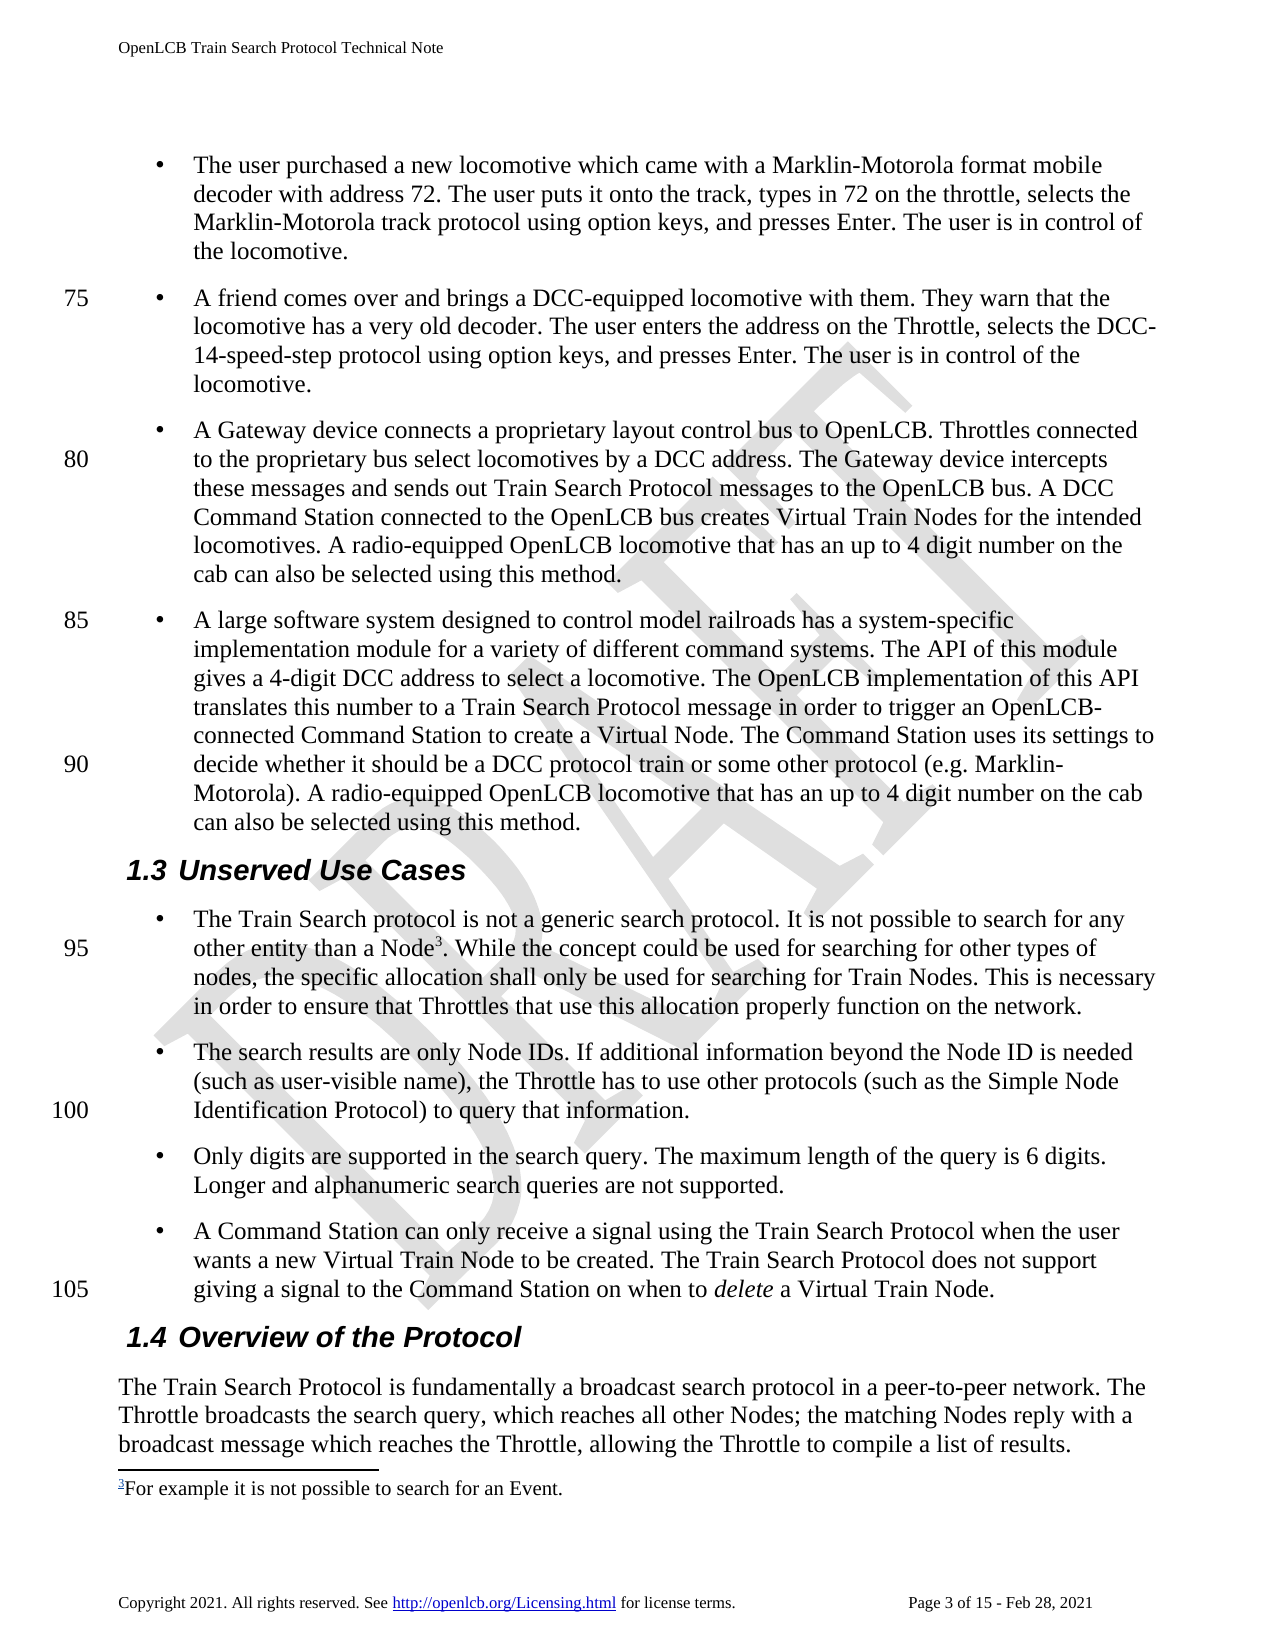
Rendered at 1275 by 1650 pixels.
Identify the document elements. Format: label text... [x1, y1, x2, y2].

list A Gateway device connects a proprietary layout control bus to OpenLCB. Throttles connected to the proprietary bus select locomotives by a DCC address. The Gateway device intercepts these messages and sends out Train Search Protocol messages to the OpenLCB bus. A DCC Command Station connected to the OpenLCB bus creates Virtual Train Nodes for the intended locomotives. A radio-equipped OpenLCB locomotive that has an up to 4 digit number on the cab can also be selected using this method. [156, 415, 949, 588]
list The Train Search protocol is not a generic search protocol. It is not possible to search for any other entity than a Node. While the concept could be used for searching for other types of nodes, the specific allocation shall only be used for searching for Train Nodes. This is necessary in order to ensure that Throttles that use this allocation properly function on the network. [687, 904, 1157, 1019]
subtitle Unserved Use Cases [366, 853, 495, 887]
list A Command Station can only receive a signal using the Train Search Protocol when the user wants a new Virtual Train Node to be created. The Train Search Protocol does not support giving a signal to the Command Station on when to delete a Virtual Train Node. [437, 1216, 1157, 1303]
list The Train Search protocol is not a generic search protocol. It is not possible to search for any other entity than a Node. While the concept could be used for searching for other types of nodes, the specific allocation shall only be used for searching for Train Nodes. This is necessary in order to ensure that Throttles that use this allocation properly function on the network. [538, 904, 721, 1016]
list The search results are only Node IDs. If additional information beyond the Node ID is needed (such as user-visible name), the Throttle has to use other protocols (such as the Simple Node Identification Protocol) to query that information. [543, 1037, 1157, 1123]
list A large software system designed to control model railroads has a system-specific implementation module for a variety of different command systems. The API of this module gives a 4-digit DCC address to select a locomotive. The OpenLCB implementation of this API translates this number to a Train Search Protocol message in order to trigger an OpenLCB-connected Command Station to create a Virtual Node. The Command Station uses its settings to decide whether it should be a DCC protocol train or some other protocol (e.g. Marklin-Motorola). A radio-equipped OpenLCB locomotive that has an up to 4 digit number on the cab can also be selected using this method. [156, 606, 882, 836]
list A large software system designed to control model railroads has a system-specific implementation module for a variety of different command systems. The API of this module gives a 4-digit DCC address to select a locomotive. The OpenLCB implementation of this API translates this number to a Train Search Protocol message in order to trigger an OpenLCB-connected Command Station to create a Virtual Node. The Command Station uses its settings to decide whether it should be a DCC protocol train or some other protocol (e.g. Marklin-Motorola). A radio-equipped OpenLCB locomotive that has an up to 4 digit number on the cab can also be selected using this method. [556, 715, 701, 836]
list Only digits are supported in the search query. The maximum length of the query is 6 digits. Longer and alphanumeric search queries are not supported. [156, 1141, 352, 1199]
subtitle Overview of the Protocol [118, 1320, 1157, 1354]
list The search results are only Node IDs. If additional information beyond the Node ID is needed (such as user-visible name), the Throttle has to use other protocols (such as the Simple Node Identification Protocol) to query that information. [233, 1037, 467, 1123]
subtitle Unserved Use Cases [823, 853, 862, 865]
subtitle Unserved Use Cases [853, 853, 1157, 887]
list The search results are only Node IDs. If additional information beyond the Node ID is needed (such as user-visible name), the Throttle has to use other protocols (such as the Simple Node Identification Protocol) to query that information. [156, 1037, 276, 1123]
list The Train Search protocol is not a generic search protocol. It is not possible to search for any other entity than a Node. While the concept could be used for searching for other types of nodes, the specific allocation shall only be used for searching for Train Nodes. This is necessary in order to ensure that Throttles that use this allocation properly function on the network. [410, 904, 515, 977]
list Only digits are supported in the search query. The maximum length of the query is 6 digits. Longer and alphanumeric search queries are not supported. [337, 1141, 493, 1199]
list A Command Station can only receive a signal using the Train Search Protocol when the user wants a new Virtual Train Node to be created. The Train Search Protocol does not support giving a signal to the Command Station on when to delete a Virtual Train Node. [156, 1216, 429, 1303]
list For example it is not possible to search for an Event. [118, 1476, 1157, 1500]
list A Gateway device connects a proprietary layout control bus to OpenLCB. Throttles connected to the proprietary bus select locomotives by a DCC address. The Gateway device intercepts these messages and sends out Train Search Protocol messages to the OpenLCB bus. A DCC Command Station connected to the OpenLCB bus creates Virtual Train Nodes for the intended locomotives. A radio-equipped OpenLCB locomotive that has an up to 4 digit number on the cab can also be selected using this method. [819, 415, 1157, 588]
list A friend comes over and brings a DCC-equipped locomotive with them. They warn that the locomotive has a very old decoder. The user enters the address on the Throttle, selects the DCC-14-speed-step protocol using option keys, and presses Enter. The user is in control of the locomotive. [156, 283, 1157, 398]
list A large software system designed to control model railroads has a system-specific implementation module for a variety of different command systems. The API of this module gives a 4-digit DCC address to select a locomotive. The OpenLCB implementation of this API translates this number to a Train Search Protocol message in order to trigger an OpenLCB-connected Command Station to create a Virtual Node. The Command Station uses its settings to decide whether it should be a DCC protocol train or some other protocol (e.g. Marklin-Motorola). A radio-equipped OpenLCB locomotive that has an up to 4 digit number on the cab can also be selected using this method. [798, 606, 1157, 836]
subtitle Unserved Use Cases [670, 853, 813, 887]
subtitle Unserved Use Cases [507, 853, 654, 887]
subtitle Unserved Use Cases [118, 853, 334, 887]
list The user purchased a new locomotive which came with a Marklin-Motorola format mobile decoder with address 72. The user puts it onto the track, types in 72 on the throttle, selects the Marklin-Motorola track protocol using option keys, and presses Enter. The user is in control of the locomotive. [156, 150, 1157, 265]
list The Train Search protocol is not a generic search protocol. It is not possible to search for any other entity than a Node. While the concept could be used for searching for other types of nodes, the specific allocation shall only be used for searching for Train Nodes. This is necessary in order to ensure that Throttles that use this allocation properly function on the network. [156, 904, 482, 1019]
list The search results are only Node IDs. If additional information beyond the Node ID is needed (such as user-visible name), the Throttle has to use other protocols (such as the Simple Node Identification Protocol) to query that information. [437, 1037, 584, 1123]
text The Train Search Protocol is fundamentally a broadcast search protocol in a peer-to-peer network. The Throttle broadcasts the search query, which reaches all other Nodes; the matching Nodes reply with a broadcast message which reaches the Throttle, allowing the Throttle to compile a list of results. [118, 1372, 1157, 1458]
list Only digits are supported in the search query. The maximum length of the query is 6 digits. Longer and alphanumeric search queries are not supported. [512, 1141, 1157, 1199]
